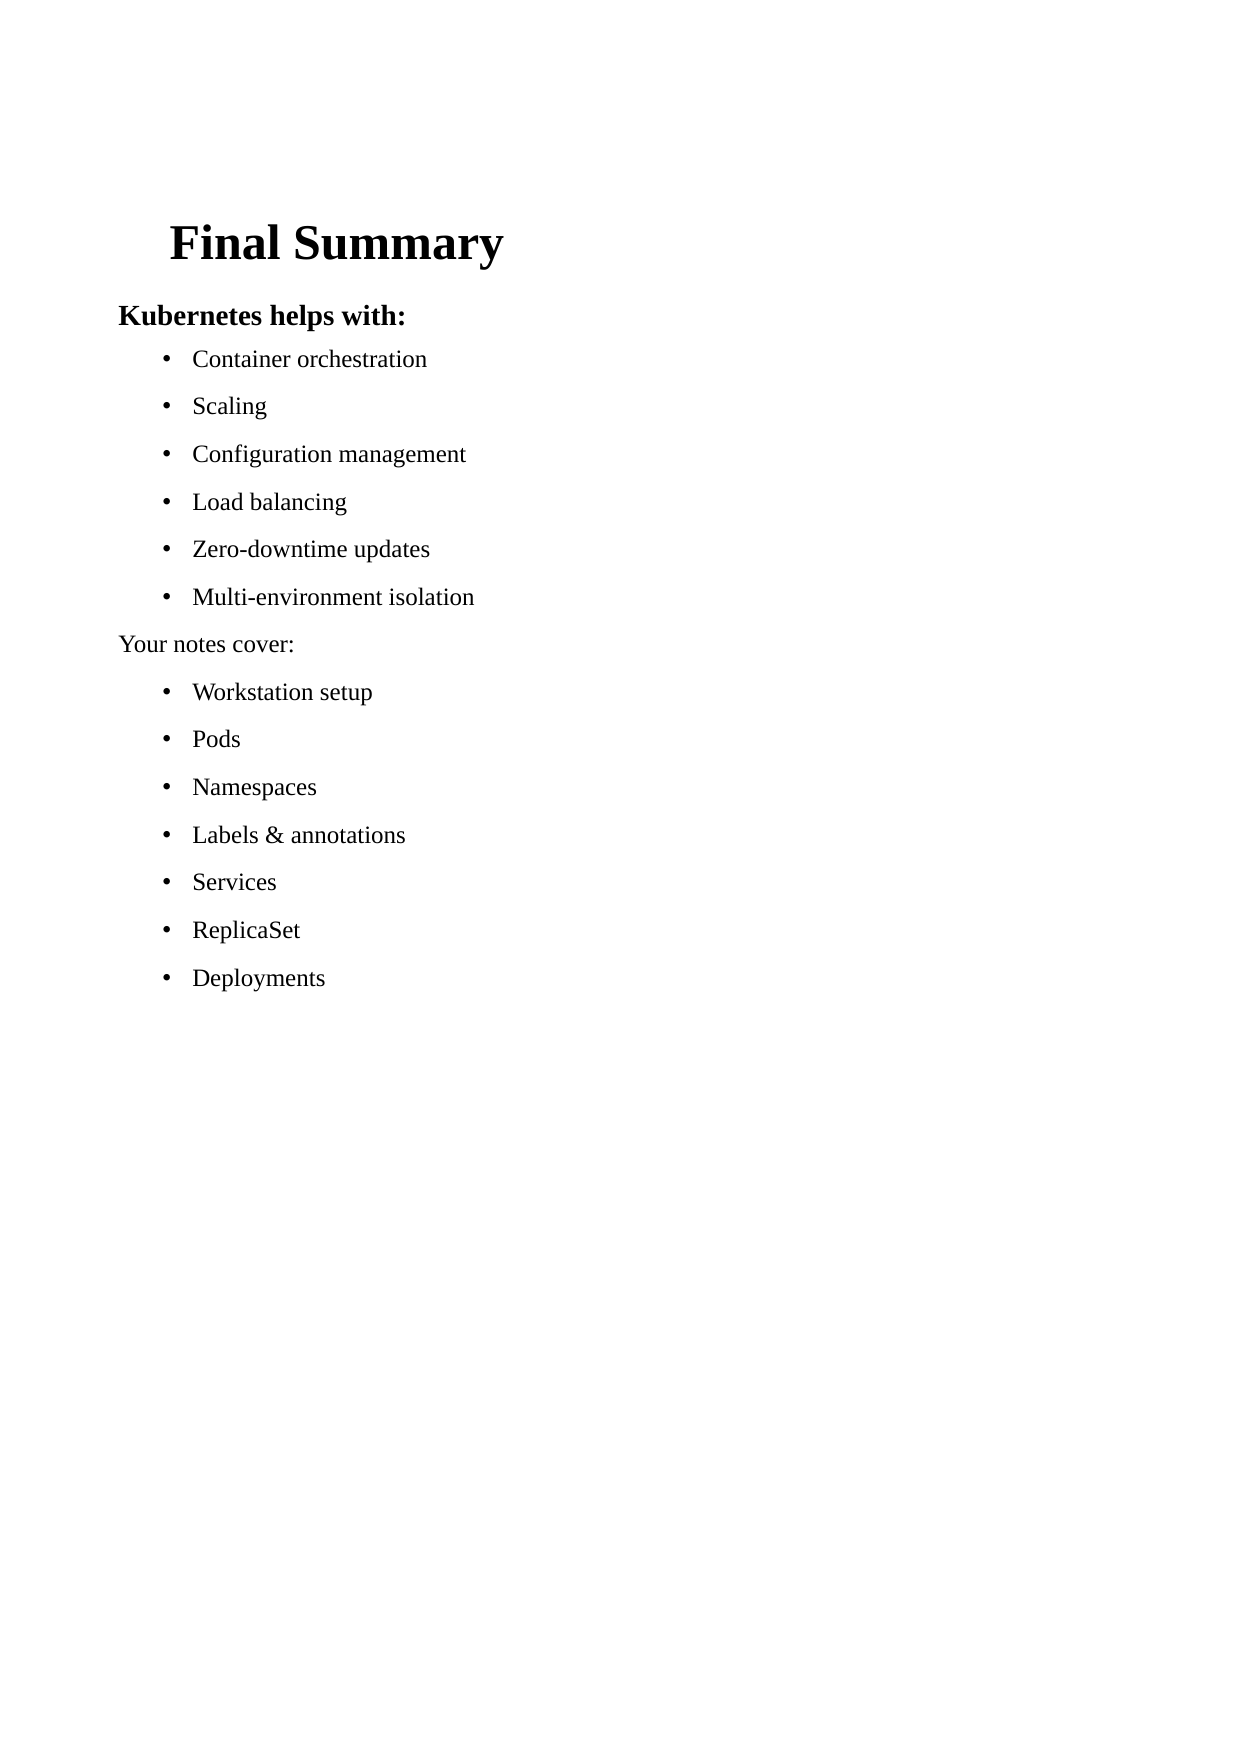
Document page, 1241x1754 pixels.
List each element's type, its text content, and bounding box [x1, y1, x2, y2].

list Workstation setup [162, 677, 1122, 706]
list ReplicaSet [162, 915, 1122, 944]
list Namespaces [162, 772, 1122, 801]
list Multi-environment isolation [162, 582, 1122, 611]
list Load balancing [162, 487, 1122, 515]
list Zero-downtime updates [162, 534, 1122, 563]
list Scaling [162, 391, 1122, 420]
subtitle Kubernetes helps with: [118, 298, 1122, 331]
list Container orchestration [162, 344, 1122, 372]
list Configuration management [162, 439, 1122, 468]
text Your notes cover: [118, 629, 1122, 658]
list Pods [162, 724, 1122, 753]
list Labels & annotations [162, 820, 1122, 848]
subtitle ✅ Final Summary [118, 213, 1122, 271]
list Services [162, 867, 1122, 896]
list Deployments [162, 963, 1122, 991]
